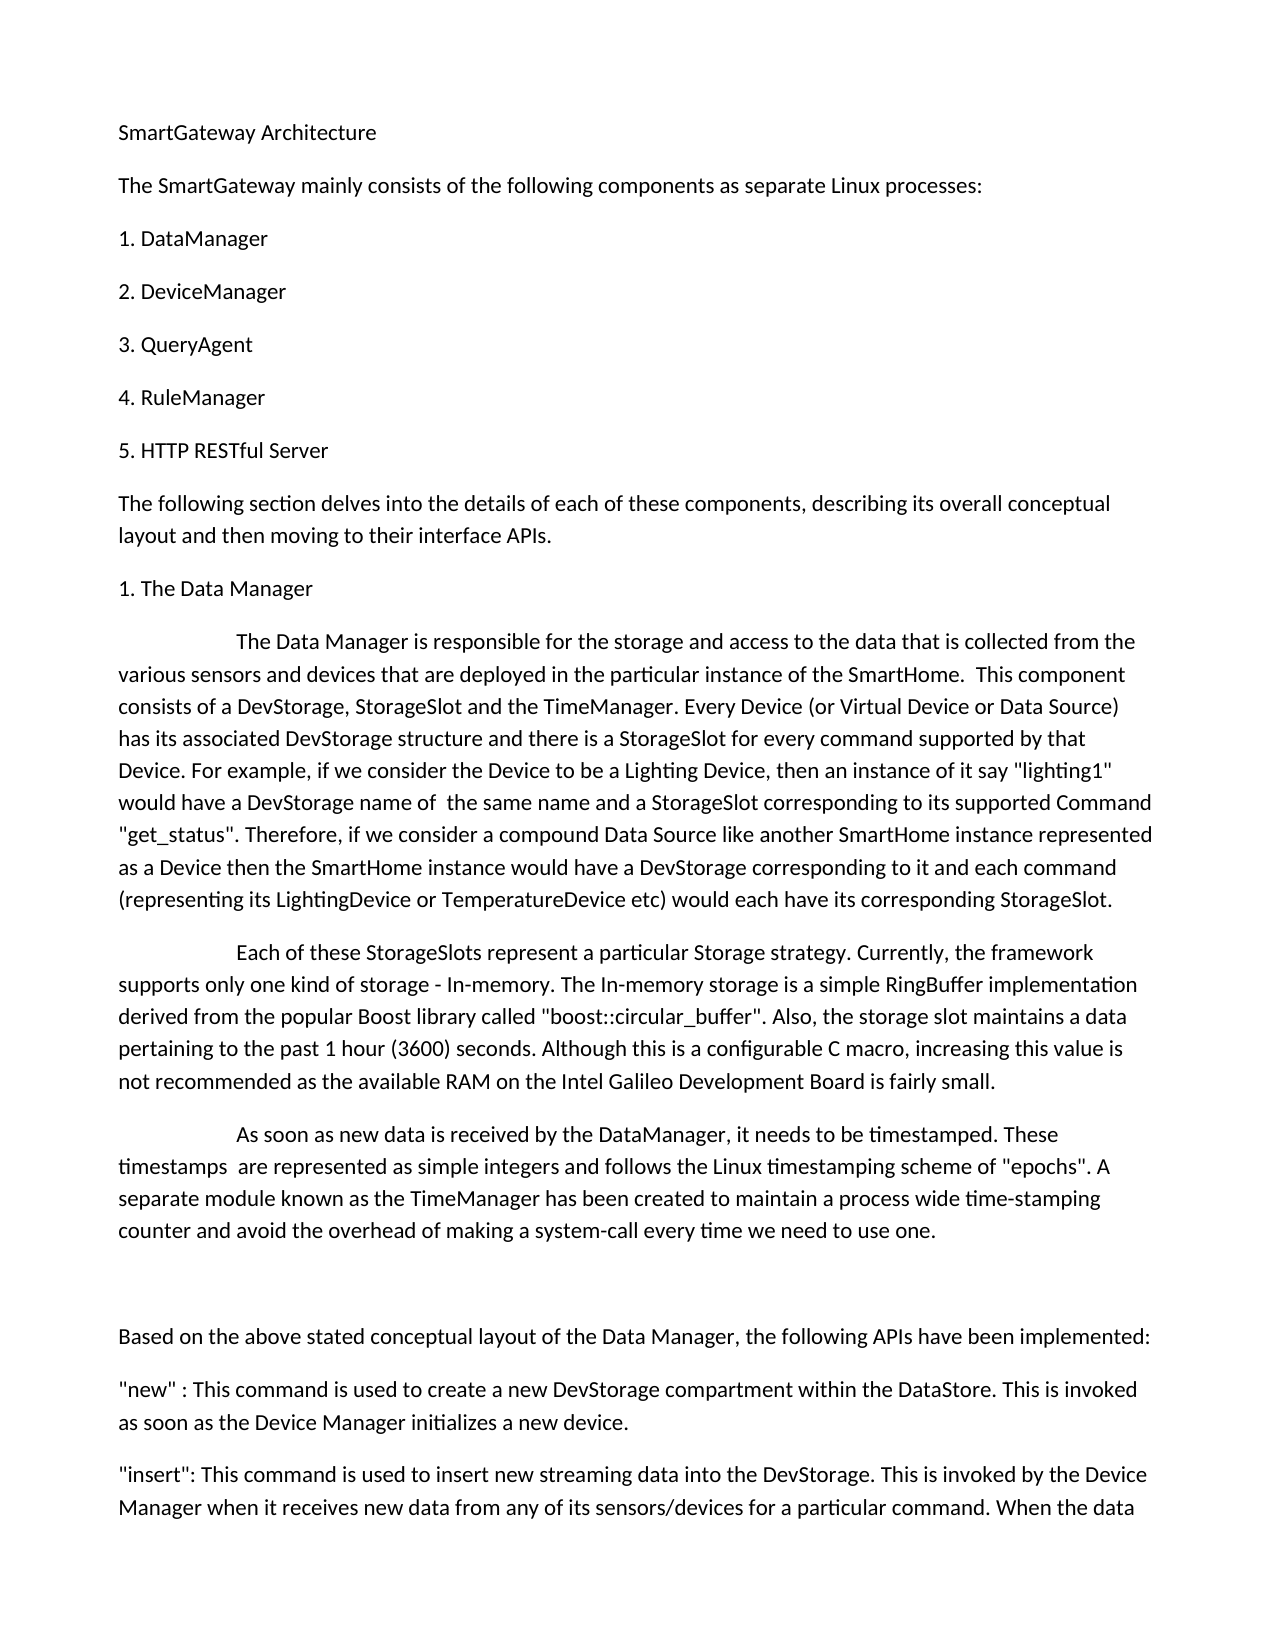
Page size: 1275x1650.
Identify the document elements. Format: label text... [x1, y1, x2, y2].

text SmartGateway Architecture [118, 118, 1157, 146]
text "new" : This command is used to create a new DevStorage compartment within the DataStore. This is invoked as soon as the Device Manager initializes a new device. [118, 1375, 1157, 1436]
text "insert": This command is used to insert new streaming data into the DevStorage. This is invoked by the Device Manager when it receives new data from any of its sensors/devices for a particular command. When the data [118, 1461, 1157, 1521]
text 2. DeviceManager [118, 277, 1157, 305]
text 5. HTTP RESTful Server [118, 436, 1157, 464]
text The Data Manager is responsible for the storage and access to the data that is collected from the various sensors and devices that are deployed in the particular instance of the SmartHome. This component consists of a DevStorage, StorageSlot and the TimeManager. Every Device (or Virtual Device or Data Source) has its associated DevStorage structure and there is a StorageSlot for every command supported by that Device. For example, if we consider the Device to be a Lighting Device, then an instance of it say "lighting1" would have a DevStorage name of the same name and a StorageSlot corresponding to its supported Command "get_status". Therefore, if we consider a compound Data Source like another SmartHome instance represented as a Device then the SmartHome instance would have a DevStorage corresponding to it and each command (representing its LightingDevice or TemperatureDevice etc) would each have its corresponding StorageSlot. [118, 627, 1157, 913]
text 3. QueryAgent [118, 330, 1157, 358]
text Each of these StorageSlots represent a particular Storage strategy. Currently, the framework supports only one kind of storage - In-memory. The In-memory storage is a simple RingBuffer implementation derived from the popular Boost library called "boost::circular_buffer". Also, the storage slot maintains a data pertaining to the past 1 hour (3600) seconds. Although this is a configurable C macro, increasing this value is not recommended as the available RAM on the Intel Galileo Development Board is fairly small. [118, 938, 1157, 1095]
text As soon as new data is received by the DataManager, it needs to be timestamped. These timestamps are represented as simple integers and follows the Linux timestamping scheme of "epochs". A separate module known as the TimeManager has been created to maintain a process wide time-stamping counter and avoid the overhead of making a system-call every time we need to use one. [118, 1120, 1157, 1244]
text The following section delves into the details of each of these components, describing its overall conceptual layout and then moving to their interface APIs. [118, 489, 1157, 549]
text Based on the above stated conceptual layout of the Data Manager, the following APIs have been implemented: [118, 1322, 1157, 1350]
text 1. DataManager [118, 224, 1157, 252]
text 4. RuleManager [118, 383, 1157, 411]
text 1. The Data Manager [118, 574, 1157, 602]
text The SmartGateway mainly consists of the following components as separate Linux processes: [118, 171, 1157, 199]
